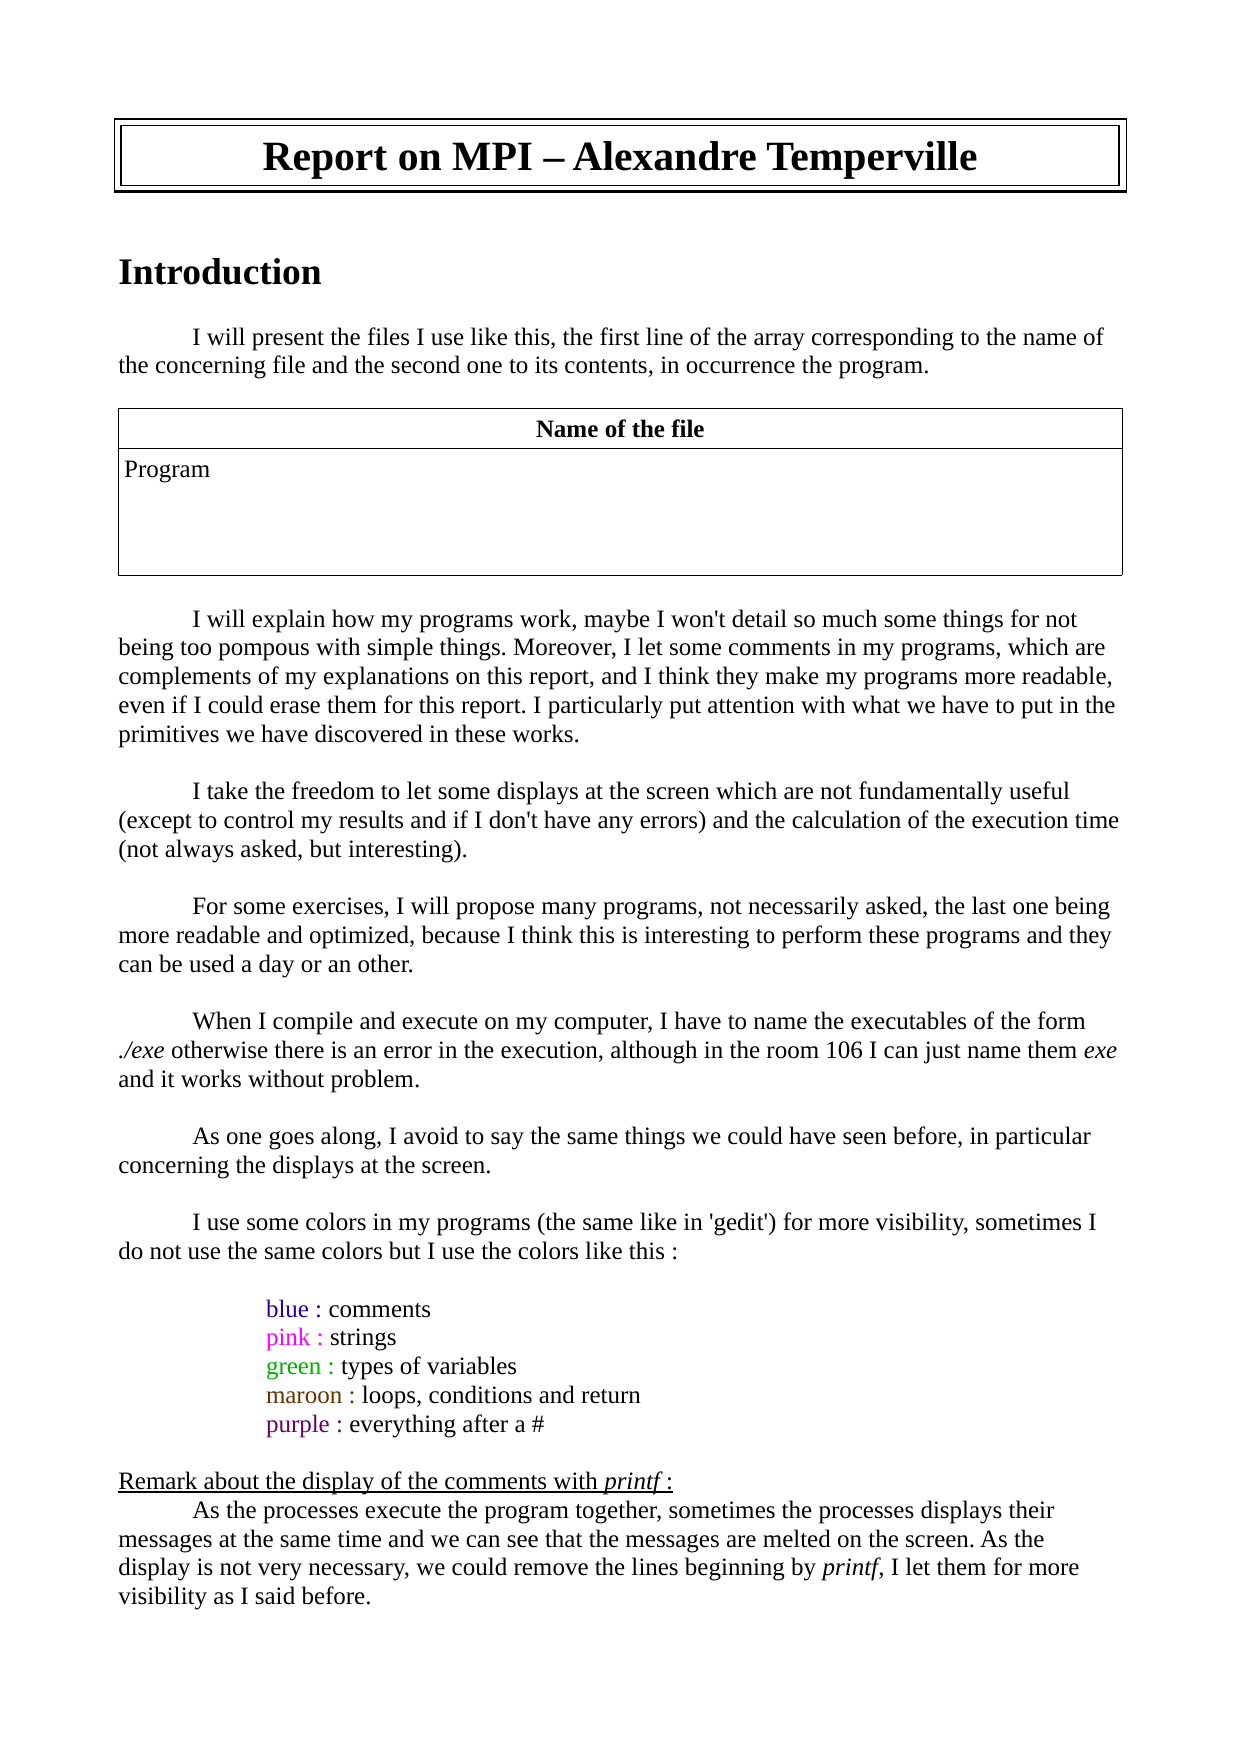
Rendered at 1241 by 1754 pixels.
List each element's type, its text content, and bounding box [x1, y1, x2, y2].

table_cell Program [119, 449, 1122, 575]
text blue : comments [118, 1294, 1122, 1322]
text green : types of variables [118, 1351, 1122, 1380]
text For some exercises, I will propose many programs, not necessarily asked, the last one being more readable and optimized, because I think this is interesting to perform these programs and they can be used a day or an other. [118, 891, 1122, 977]
text Remark about the display of the comments with printf : [118, 1466, 1122, 1495]
text I will present the files I use like this, the first line of the array corresponding to the name of the concerning file and the second one to its contents, in occurrence the program. [118, 322, 1122, 379]
text As the processes execute the program together, sometimes the processes displays their messages at the same time and we can see that the messages are melted on the screen. As the display is not very necessary, we could remove the lines beginning by printf, I let them for more visibility as I said before. [118, 1495, 1122, 1610]
text As one goes along, I avoid to say the same things we could have seen before, in particular concerning the displays at the screen. [118, 1121, 1122, 1179]
text I will explain how my programs work, maybe I won't detail so much some things for not being too pompous with simple things. Moreover, I let some comments in my programs, which are complements of my explanations on this report, and I think they make my programs more readable, even if I could erase them for this report. I particularly put attention with what we have to put in the primitives we have discovered in these works. [118, 604, 1122, 747]
text maroon : loops, conditions and return [118, 1380, 1122, 1409]
text When I compile and execute on my computer, I have to name the executables of the form ./exe otherwise there is an error in the execution, although in the room 106 I can just name them exe and it works without problem. [118, 1006, 1122, 1092]
text I take the freedom to let some displays at the screen which are not fundamentally useful (except to control my results and if I don't have any errors) and the calculation of the execution time (not always asked, but interesting). [118, 776, 1122, 862]
text purple : everything after a # [118, 1409, 1122, 1437]
text I use some colors in my programs (the same like in 'gedit') for more visibility, sometimes I do not use the same colors but I use the colors like this : [118, 1207, 1122, 1265]
text Introduction [118, 250, 1122, 293]
table_header Report on MPI – Alexandre Temperville [118, 120, 1122, 185]
text pink : strings [118, 1322, 1122, 1351]
table_header Name of the file [119, 409, 1122, 448]
